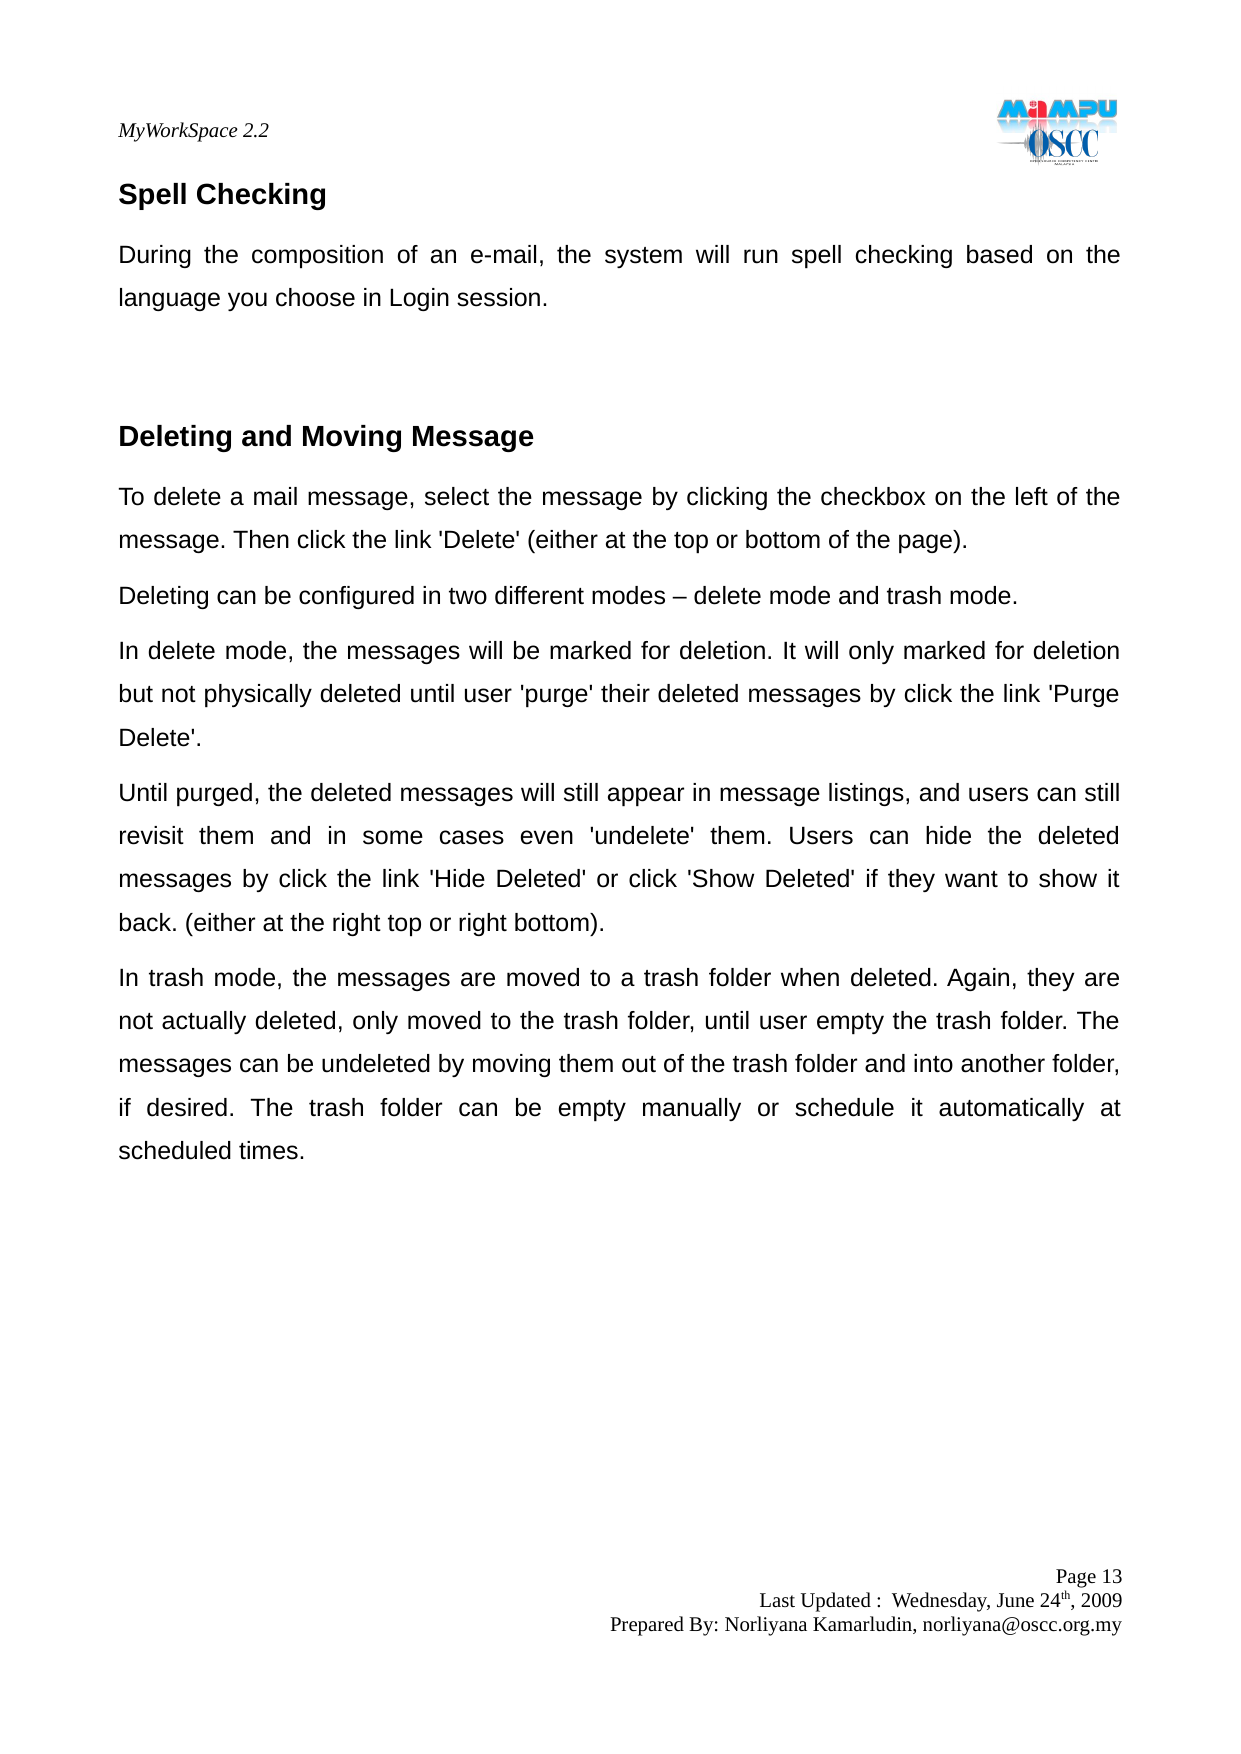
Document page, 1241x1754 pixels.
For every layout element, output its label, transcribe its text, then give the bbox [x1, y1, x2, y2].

picture [996, 86, 1118, 166]
text Deleting can be configured in two different modes – delete mode and trash mode. [118, 581, 1122, 609]
subtitle Deleting and Moving Message [118, 419, 1122, 453]
text Until purged, the deleted messages will still appear in message listings, and users can still revisit them and in some cases even 'undelete' them. Users can hide the deleted messages by click the link 'Hide Deleted' or click 'Show Deleted' if they want to show it back. (either at the right top or right bottom). [118, 778, 1122, 936]
subtitle Spell Checking [118, 177, 1122, 211]
text In delete mode, the messages will be marked for deletion. It will only marked for deletion but not physically deleted until user 'purge' their deleted messages by click the link 'Purge Delete'. [118, 636, 1122, 751]
text In trash mode, the messages are moved to a trash folder when deleted. Again, they are not actually deleted, only moved to the trash folder, until user empty the trash folder. The messages can be undeleted by moving them out of the trash folder and into another folder, if desired. The trash folder can be empty manually or schedule it automatically at scheduled times. [118, 963, 1122, 1164]
text To delete a mail message, select the message by clicking the checkbox on the left of the message. Then click the link 'Delete' (either at the top or bottom of the page). [118, 482, 1122, 554]
text During the composition of an e-mail, the system will run spell checking based on the language you choose in Login session. [118, 240, 1122, 312]
